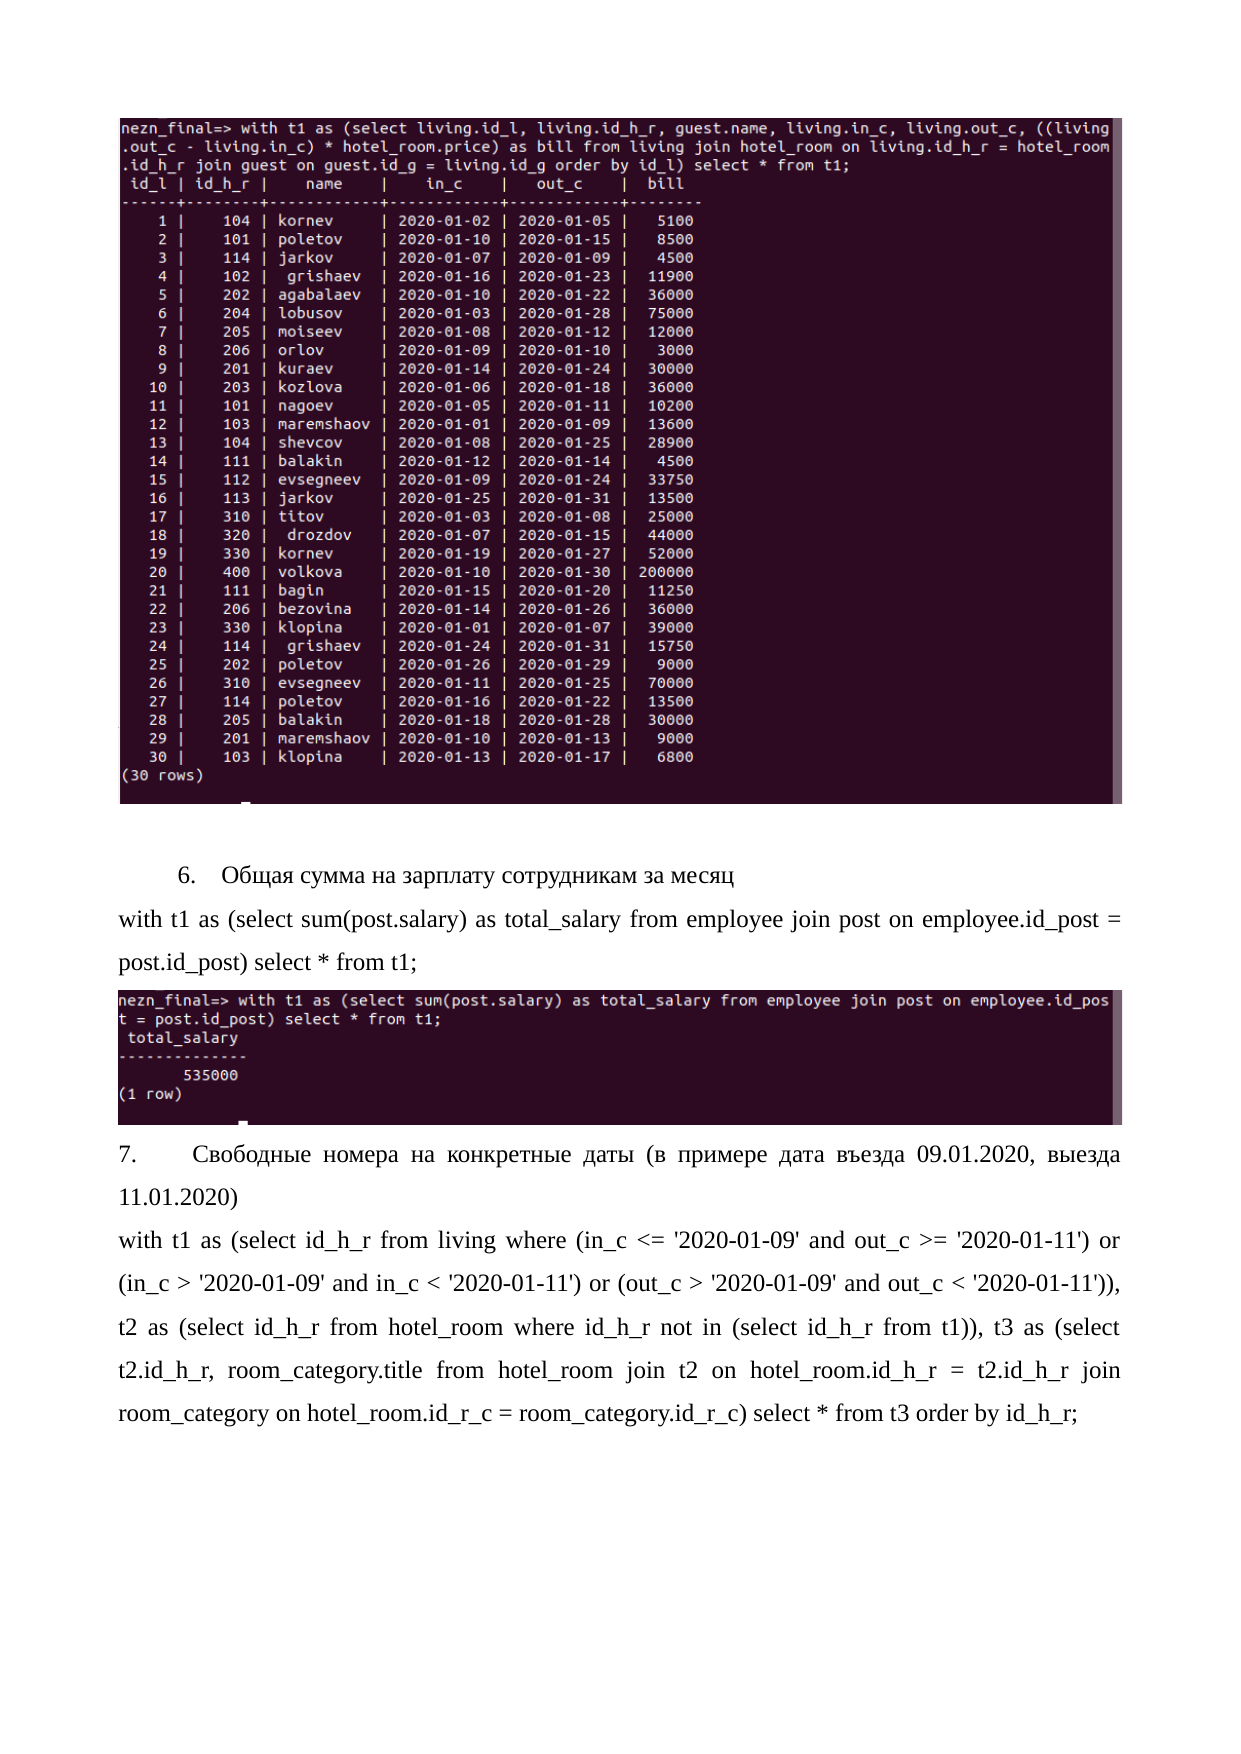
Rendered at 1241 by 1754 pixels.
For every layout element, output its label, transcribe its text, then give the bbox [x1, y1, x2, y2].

list with t1 as (select sum(post.salary) as total_salary from employee join post on employee.id_post = post.id_post) select * from t1; [118, 904, 1122, 976]
picture [118, 118, 1123, 804]
list Свободные номера на конкретные даты (в примере дата въезда 09.01.2020, выезда 11.01.2020) [118, 1125, 1122, 1211]
list with t1 as (select id_h_r from living where (in_c <= '2020-01-09' and out_c >= '2020-01-11') or (in_c > '2020-01-09' and in_c < '2020-01-11') or (out_c > '2020-01-09' and out_c < '2020-01-11')), t2 as (select id_h_r from hotel_room where id_h_r not in (select id_h_r from t1)), t3 as (select t2.id_h_r, room_category.title from hotel_room join t2 on hotel_room.id_h_r = t2.id_h_r join room_category on hotel_room.id_r_c = room_category.id_r_c) select * from t3 order by id_h_r; [118, 1225, 1122, 1427]
picture [118, 990, 1123, 1125]
list Общая сумма на зарплату сотрудникам за месяц [177, 861, 1122, 889]
